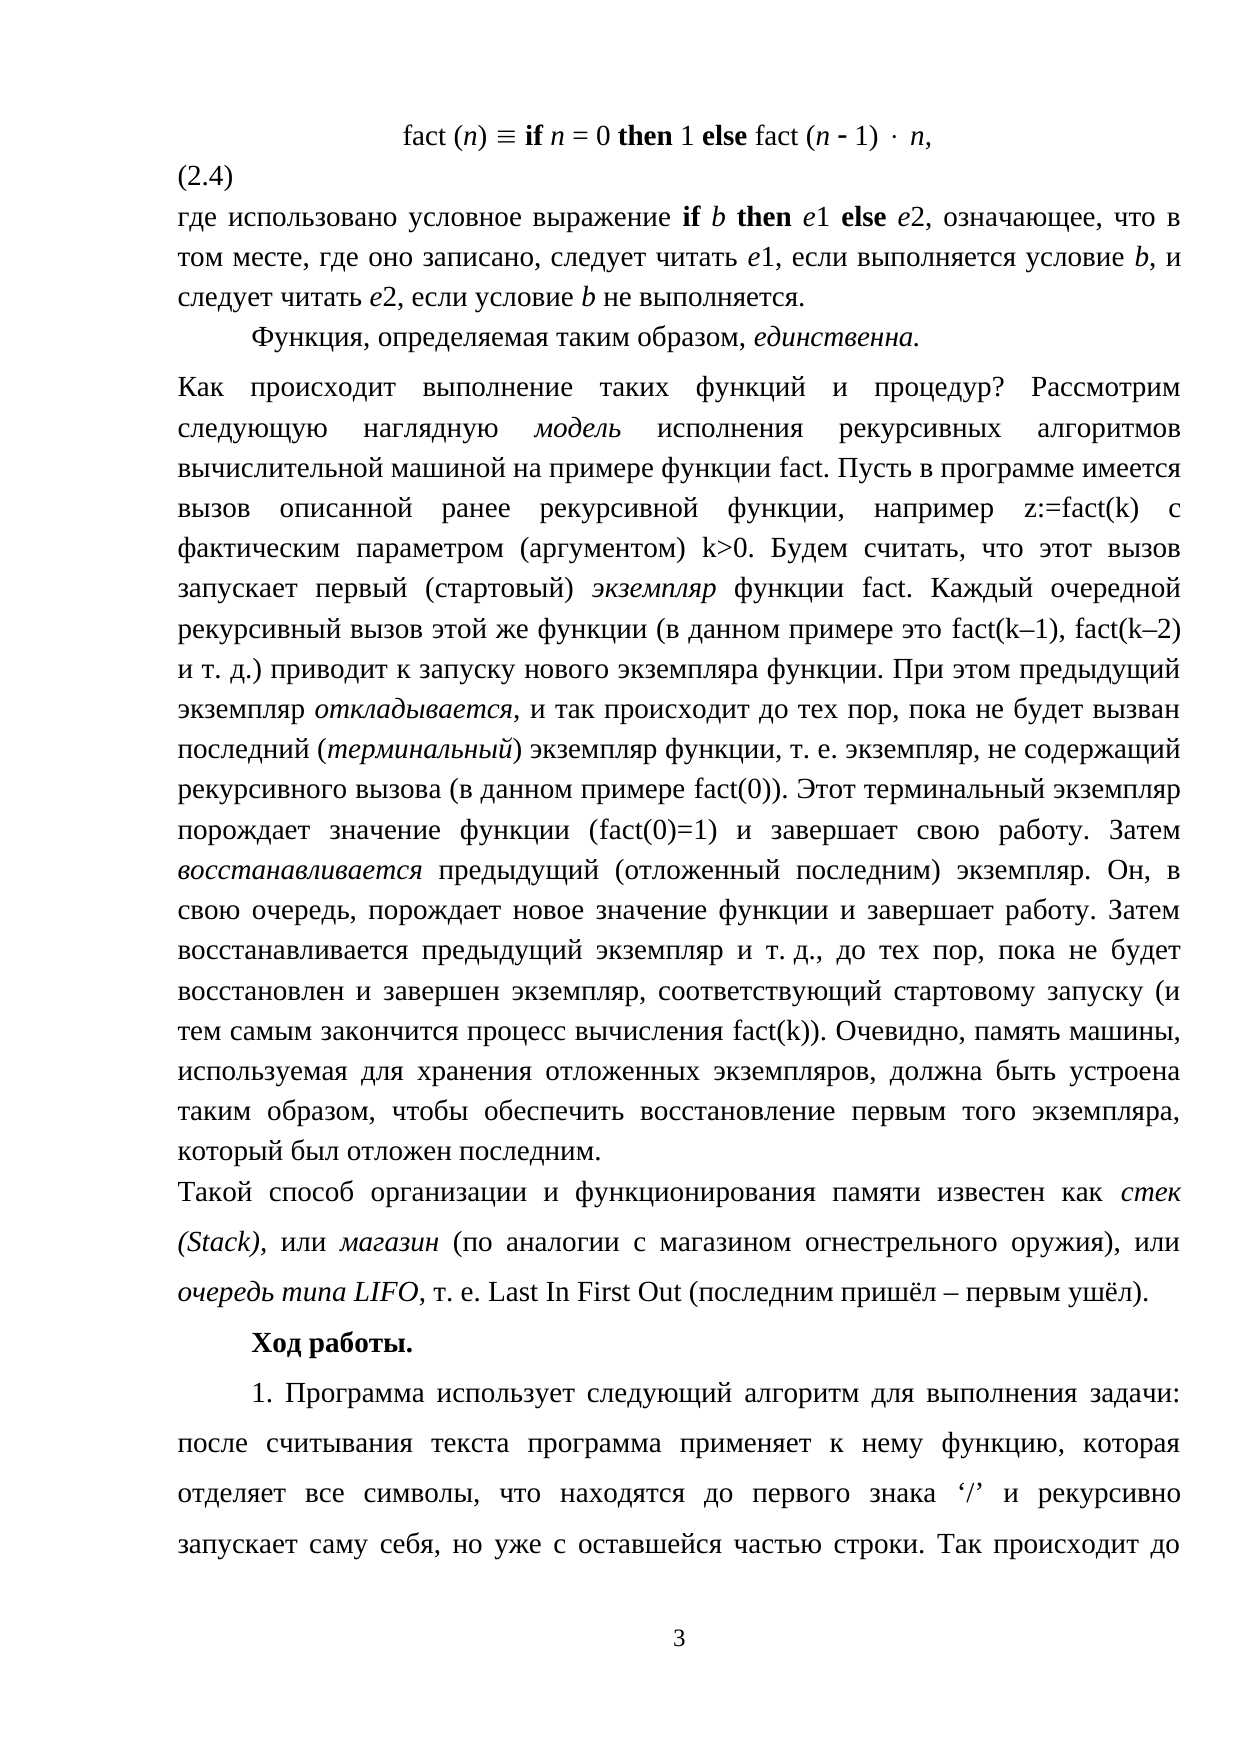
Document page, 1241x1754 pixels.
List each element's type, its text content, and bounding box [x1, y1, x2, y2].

text Функция, определяемая таким образом, единственна. [177, 319, 1181, 353]
text Как происходит выполнение таких функций и процедур? Рассмотрим следующую наглядную модель исполнения рекурсивных алгоритмов вычислительной машиной на примере функции fact. Пусть в программе имеется вызов описанной ранее рекурсивной функции, например z:=fact(k) с фактическим параметром (аргументом) k>0. Будем считать, что этот вызов запускает первый (стартовый) экземпляр функции fact. Каждый очередной рекурсивный вызов этой же функции (в данном примере это fact(k–1), fact(k–2) и т. д.) приводит к запуску нового экземпляра функции. При этом предыдущий экземпляр откладывается, и так происходит до тех пор, пока не будет вызван последний (терминальный) экземпляр функции, т. е. экземпляр, не содержащий рекурсивного вызова (в данном примере fact(0)). Этот терминальный экземпляр порождает значение функции (fact(0)=1) и завершает свою работу. Затем восстанавливается предыдущий (отложенный последним) экземпляр. Он, в свою очередь, порождает новое значение функции и завершает работу. Затем восстанавливается предыдущий экземпляр и т. д., до тех пор, пока не будет восстановлен и завершен экземпляр, соответствующий стартовому запуску (и тем самым закончится процесс вычисления fact(k)). Очевидно, память машины, используемая для хранения отложенных экземпляров, должна быть устроена таким образом, чтобы обеспечить восстановление первым того экземпляра, который был отложен последним. [177, 369, 1181, 1167]
text Такой способ организации и функционирования памяти известен как стек (Stack), или магазин (по аналогии с магазином огнестрельного оружия), или очередь типа LIFO, т. е. Last In First Out (последним пришёл – первым ушёл). [177, 1174, 1181, 1308]
text 1. Программа использует следующий алгоритм для выполнения задачи: после считывания текста программа применяет к нему функцию, которая отделяет все символы, что находятся до первого знака ‘/’ и рекурсивно запускает саму себя, но уже с оставшейся частью строки. Так происходит до [177, 1375, 1181, 1559]
text где использовано условное выражение if b then e1 else e2, означающее, что в том месте, где оно записано, следует читать e1, если выполняется условие b, и следует читать e2, если условие b не выполняется. [177, 199, 1181, 313]
text Ход работы. [177, 1325, 1181, 1358]
text fact (n)  if n = 0 then 1 else fact (n  1)  n, (2.4) [177, 118, 1181, 192]
